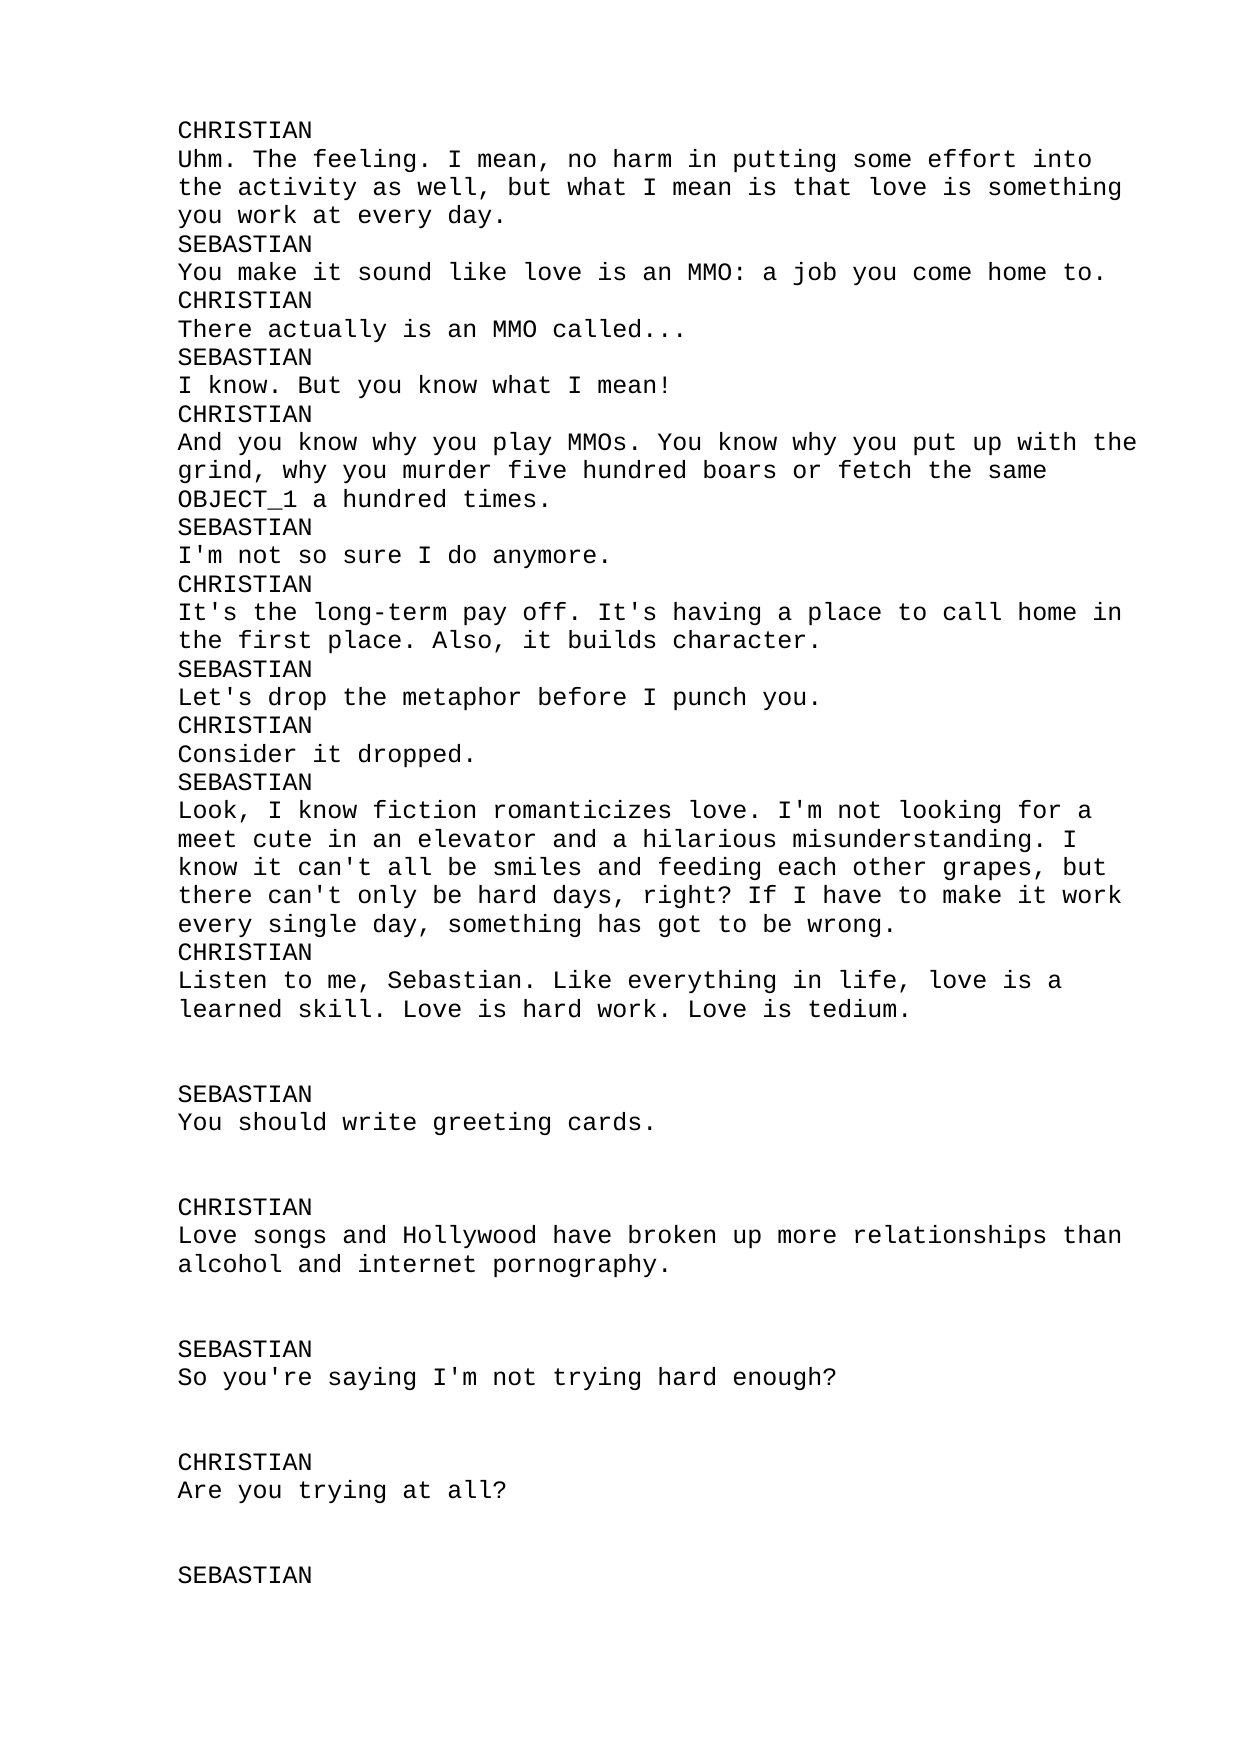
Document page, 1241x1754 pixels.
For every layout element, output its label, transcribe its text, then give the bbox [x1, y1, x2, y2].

text CHRISTIAN [327, 118, 1152, 146]
text Look, I know fiction romanticizes love. I'm not looking for a meet cute in an elevator and a hilarious misunderstanding. I know it can't all be smiles and feeding each other grapes, but there can't only be hard days, right? If I have to make it work every single day, something has got to be wrong. [912, 798, 1152, 940]
text SEBASTIAN [327, 345, 1152, 373]
text CHRISTIAN [327, 1450, 1152, 1478]
text I know. But you know what I mean! [687, 373, 1152, 401]
text SEBASTIAN [327, 1336, 1152, 1365]
text Listen to me, Sebastian. Like everything in life, love is a learned skill. Love is hard work. Love is tedium. [927, 968, 1152, 1025]
text CHRISTIAN [327, 940, 1152, 968]
text There actually is an MMO called... [702, 316, 1152, 345]
text CHRISTIAN [327, 1195, 1152, 1223]
text CHRISTIAN [327, 401, 1152, 430]
text CHRISTIAN [327, 571, 1152, 600]
text It's the long-term pay off. It's having a place to call home in the first place. Also, it builds character. [837, 600, 1152, 656]
text Are you trying at all? [522, 1478, 1152, 1506]
text Love songs and Hollywood have broken up more relationships than alcohol and internet pornography. [687, 1223, 1152, 1280]
text SEBASTIAN [327, 1081, 1152, 1110]
text SEBASTIAN [327, 656, 1152, 685]
text SEBASTIAN [327, 1563, 1152, 1591]
text CHRISTIAN [327, 713, 1152, 741]
text So you're saying I'm not trying hard enough? [852, 1365, 1152, 1393]
text Consider it dropped. [492, 741, 1152, 770]
text You should write greeting cards. [672, 1110, 1152, 1138]
text Let's drop the metaphor before I punch you. [837, 685, 1152, 713]
text SEBASTIAN [327, 770, 1152, 798]
text And you know why you play MMOs. You know why you put up with the grind, why you murder five hundred boars or fetch the same OBJECT_1 a hundred times. [567, 430, 1152, 515]
text SEBASTIAN [327, 231, 1152, 260]
text CHRISTIAN [327, 288, 1152, 316]
text Uhm. The feeling. I mean, no harm in putting some effort into the activity as well, but what I mean is that love is something you work at every day. [522, 146, 1152, 231]
text I'm not so sure I do anymore. [627, 543, 1152, 571]
text SEBASTIAN [327, 515, 1152, 543]
